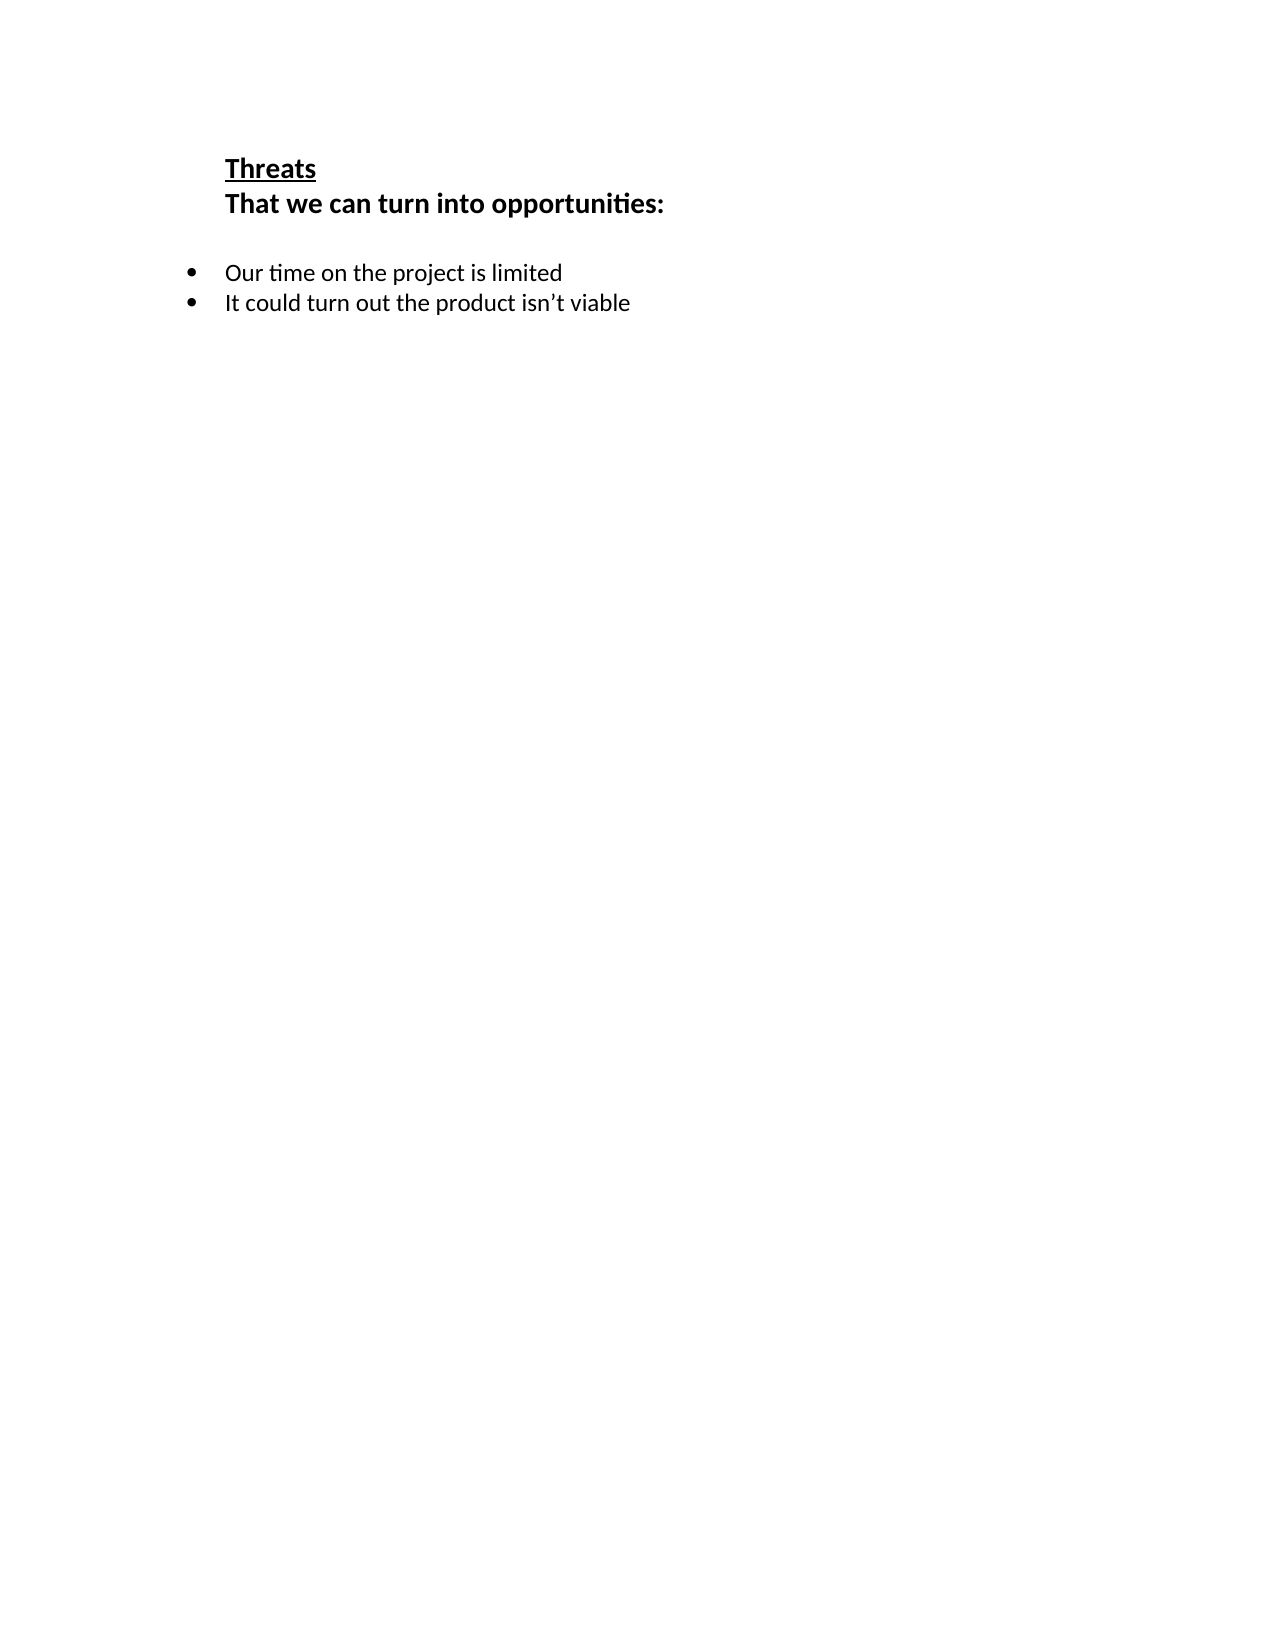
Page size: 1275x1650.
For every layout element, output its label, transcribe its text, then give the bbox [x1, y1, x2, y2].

text Threats [225, 150, 1125, 186]
list It could turn out the product isn’t viable [187, 287, 1125, 318]
list Our time on the project is limited [187, 257, 1125, 287]
text That we can turn into opportunities: [225, 186, 1125, 221]
